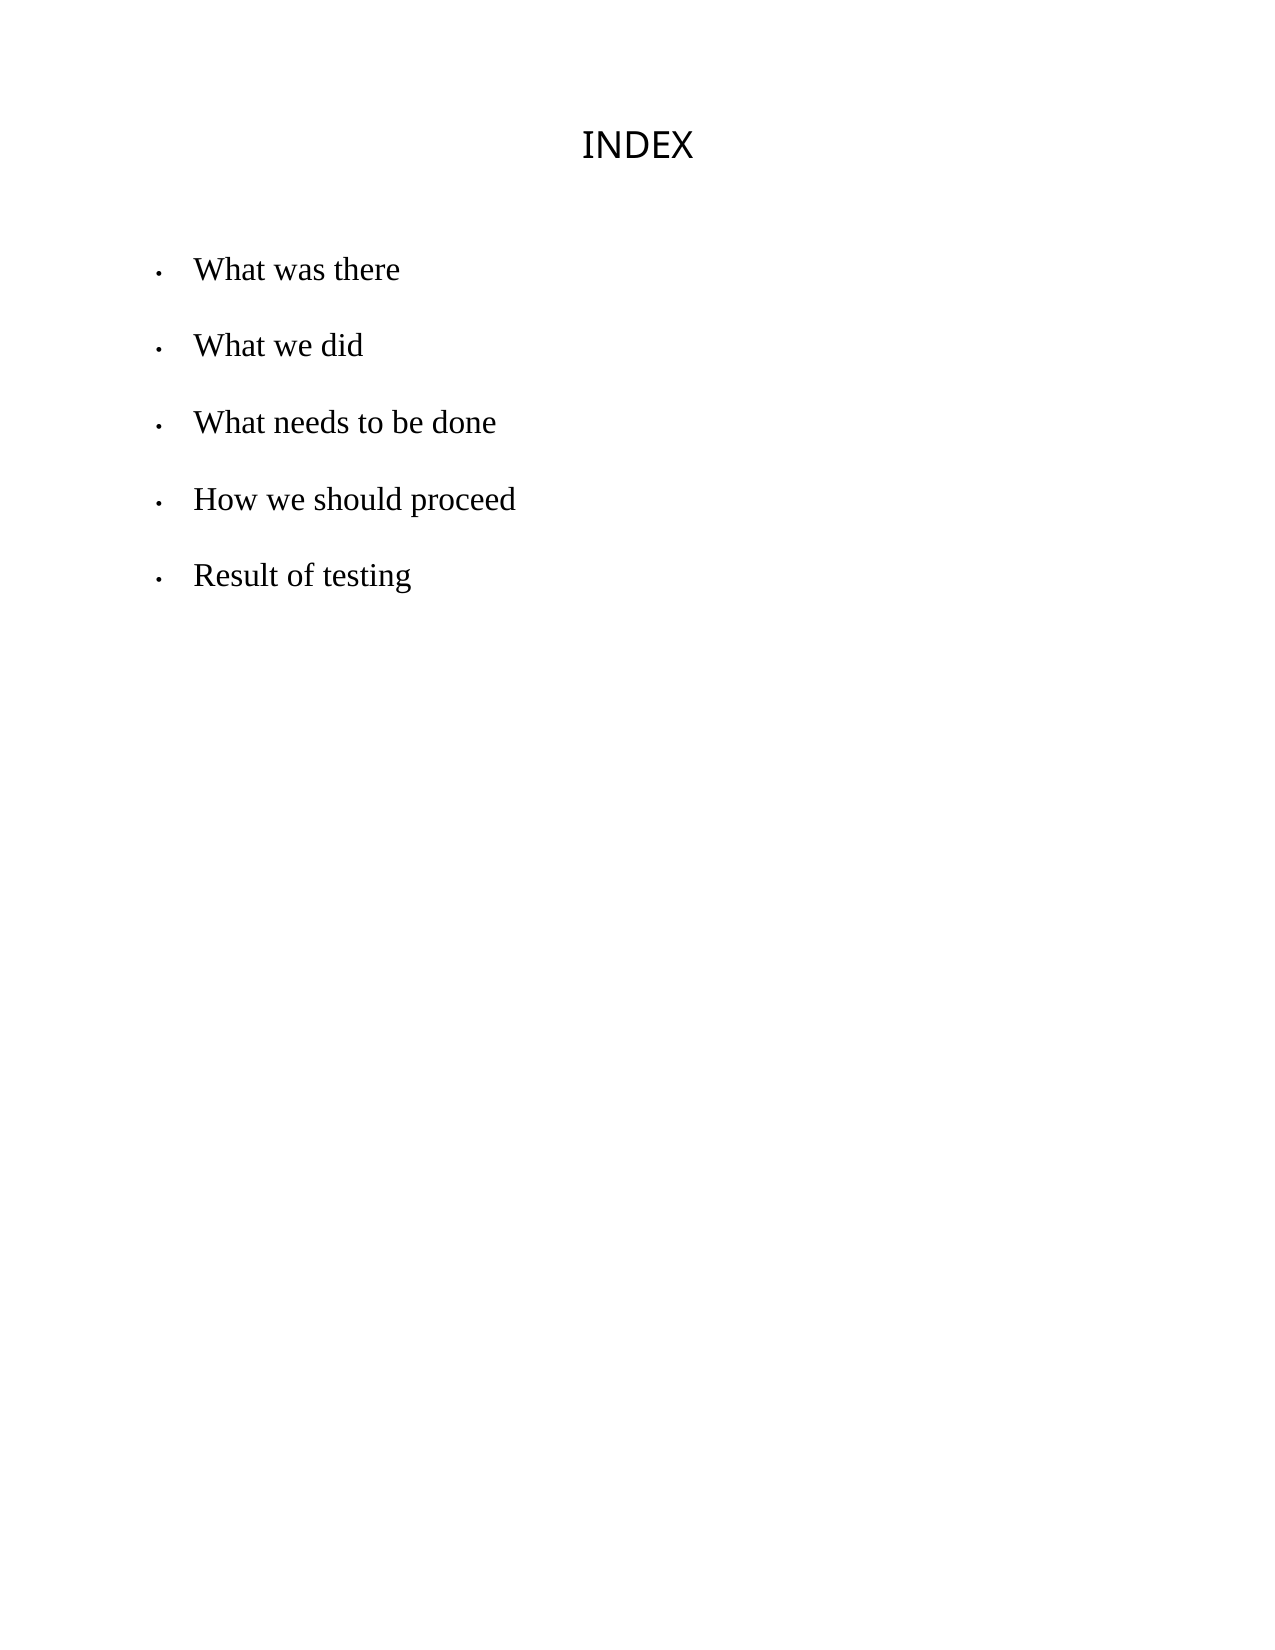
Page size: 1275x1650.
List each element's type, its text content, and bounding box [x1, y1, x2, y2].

list Result of testing [156, 556, 1157, 594]
list What needs to be done [156, 402, 1157, 441]
text INDEX [118, 118, 1157, 169]
list What was there [156, 249, 1157, 287]
list What we did [156, 326, 1157, 364]
list How we should proceed [156, 479, 1157, 517]
